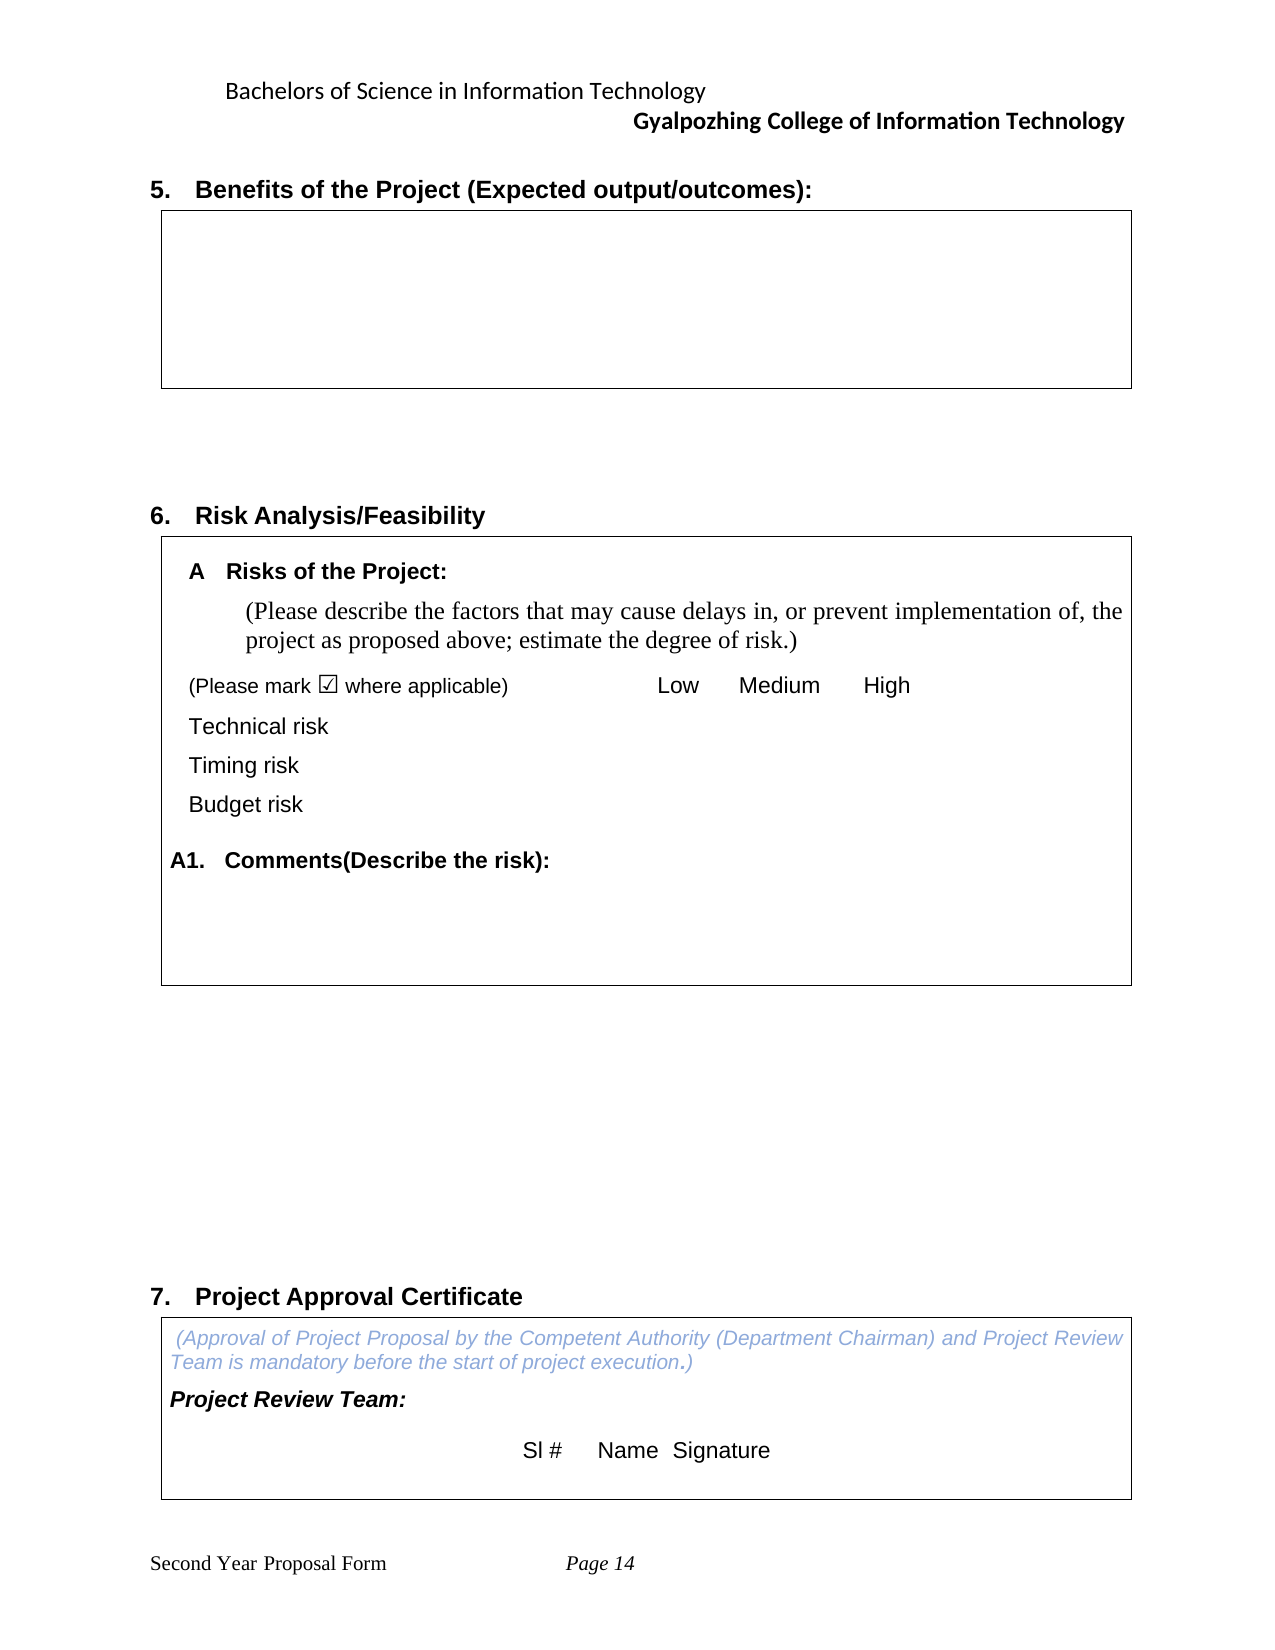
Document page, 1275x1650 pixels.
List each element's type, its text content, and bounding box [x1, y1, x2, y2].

table_cell A1. Comments(Describe the risk): [162, 826, 1131, 894]
table_cell [162, 894, 1131, 939]
subtitle 7. Project Approval Certificate [150, 1282, 1125, 1310]
table_header [162, 211, 1131, 297]
table_cell [162, 298, 1131, 343]
table_header Risks of the Project: (Please describe the factors that may cause delays in, or prevent implementation of, the project as proposed above; estimate the degree of risk.) (Please mark ☑ where applicable) Low Medium High Technical risk Timing risk Budget risk [162, 537, 1131, 826]
table_cell [162, 939, 1131, 984]
table_header (Approval of Project Proposal by the Competent Authority (Department Chairman) and Project Review Team is mandatory before the start of project execution.) Project Review Team: Sl # Name Signature [162, 1318, 1131, 1499]
table_cell [162, 343, 1131, 388]
subtitle 5. Benefits of the Project (Expected output/outcomes): [150, 175, 1125, 204]
subtitle 6. Risk Analysis/Feasibility [150, 501, 1125, 529]
